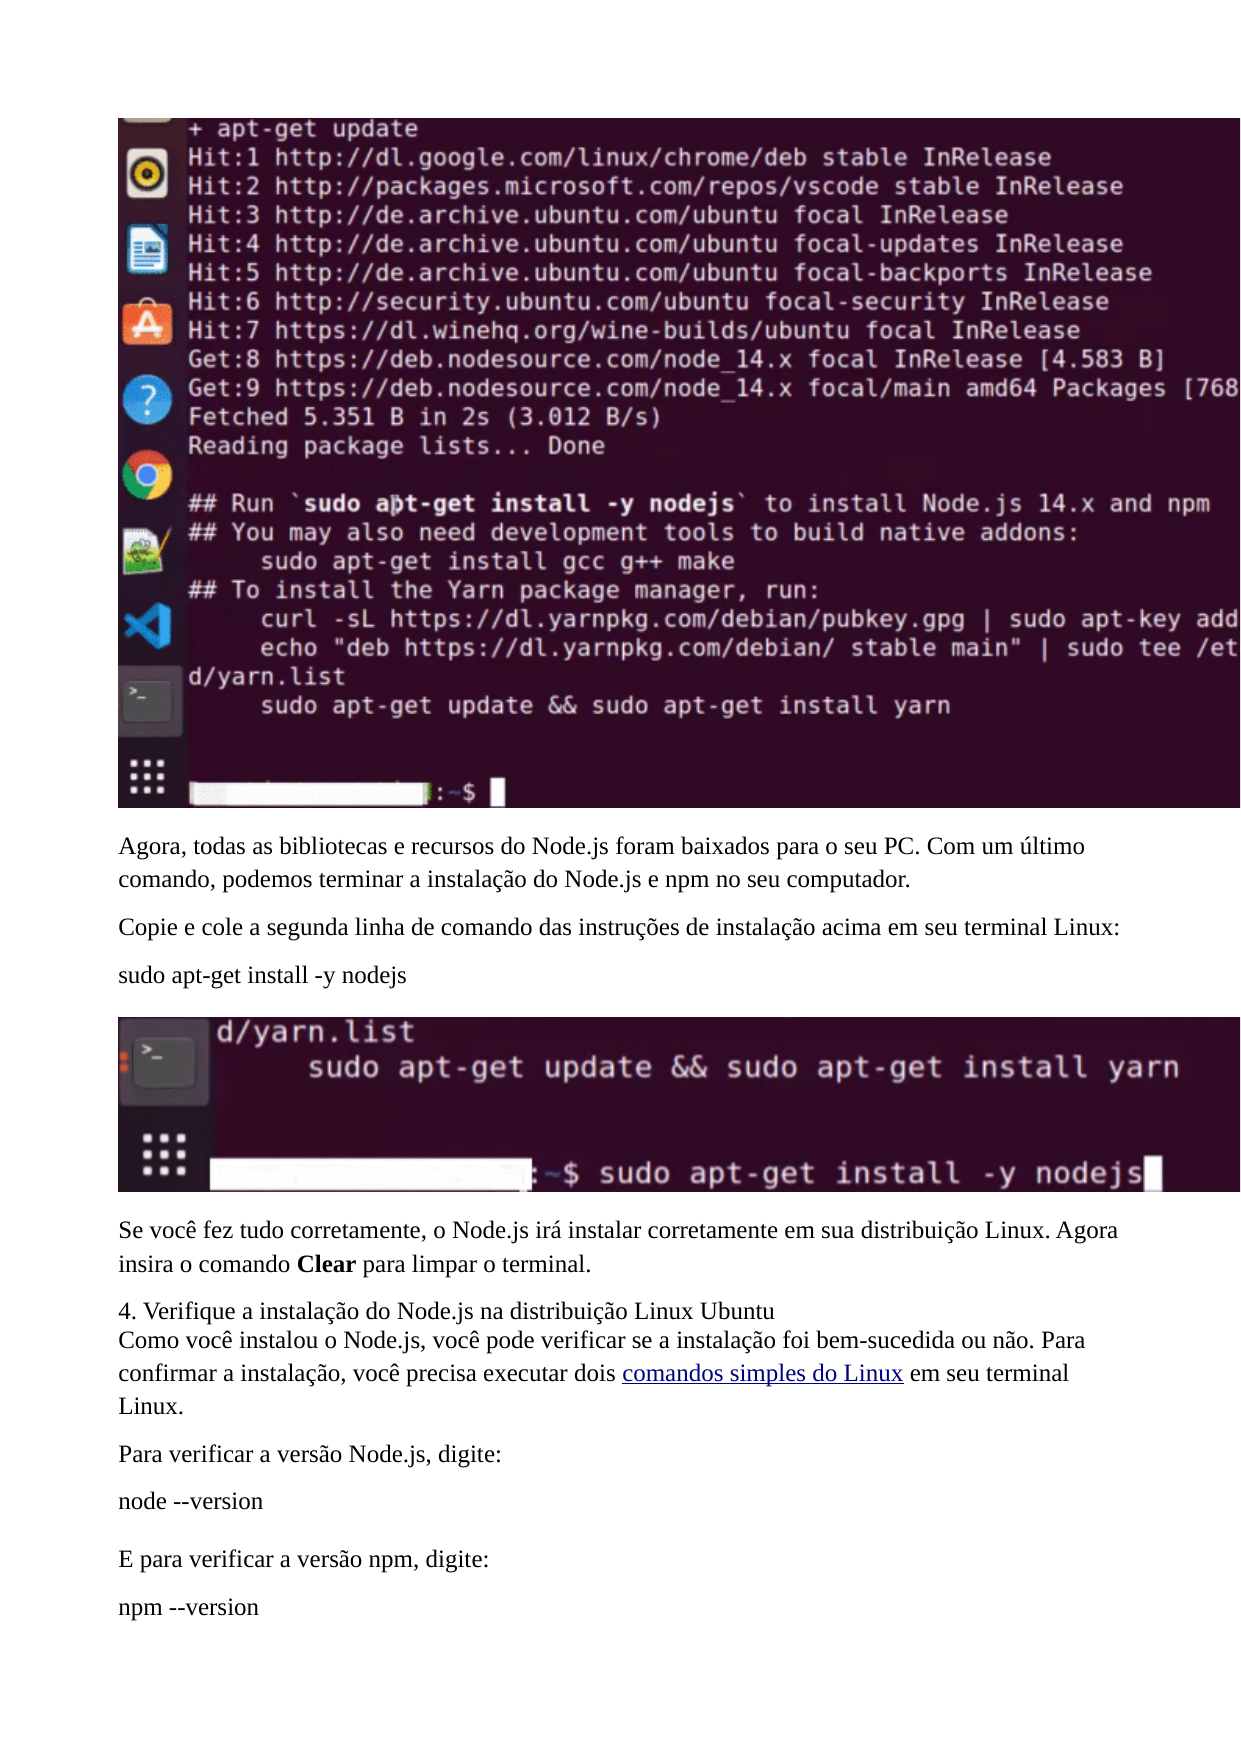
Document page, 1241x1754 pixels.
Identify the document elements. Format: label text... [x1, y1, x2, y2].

text Para verificar a versão Node.js, digite: [118, 1439, 1122, 1467]
text Agora, todas as bibliotecas e recursos do Node.js foram baixados para o seu PC. Com um último comando, podemos terminar a instalação do Node.js e npm no seu computador. [118, 831, 1122, 893]
picture [118, 118, 1241, 808]
text E para verificar a versão npm, digite: [118, 1544, 1122, 1573]
text sudo apt-get install -y nodejs [118, 960, 1122, 988]
picture [118, 1017, 1241, 1192]
text Copie e cole a segunda linha de comando das instruções de instalação acima em seu terminal Linux: [118, 912, 1122, 941]
subtitle 4. Verifique a instalação do Node.js na distribuição Linux Ubuntu [118, 1296, 1122, 1325]
text Se você fez tudo corretamente, o Node.js irá instalar corretamente em sua distribuição Linux. Agora insira o comando Clear para limpar o terminal. [118, 1216, 1122, 1277]
text npm --version [118, 1592, 1122, 1621]
text node --version [118, 1486, 1122, 1515]
text Como você instalou o Node.js, você pode verificar se a instalação foi bem-sucedida ou não. Para confirmar a instalação, você precisa executar dois comandos simples do Linux em seu terminal Linux. [118, 1325, 1122, 1420]
